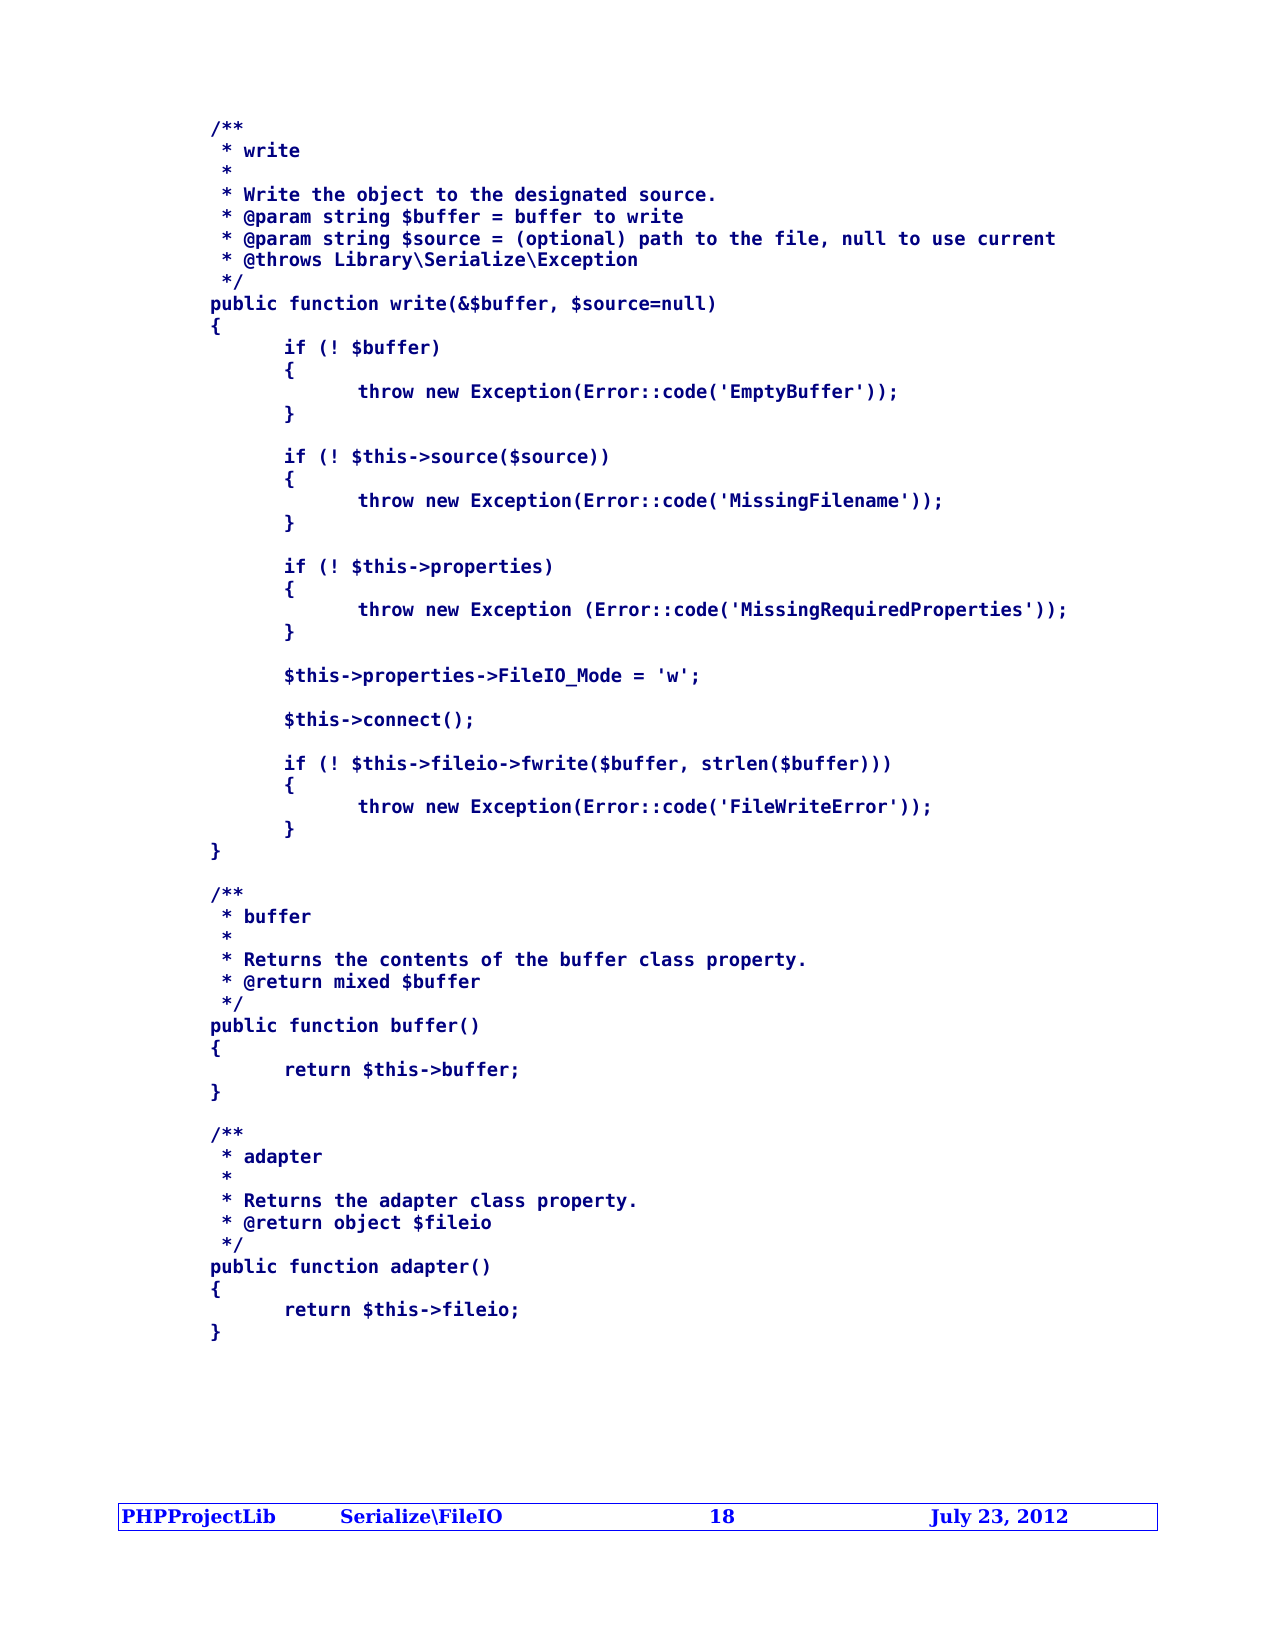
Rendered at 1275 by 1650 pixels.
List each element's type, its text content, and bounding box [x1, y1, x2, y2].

list throw new Exception(Error::code('FileWriteError')); [136, 796, 1157, 818]
list /** [136, 118, 1157, 140]
list public function write(&$buffer, $source=null) [136, 293, 1157, 315]
list public function adapter() [136, 1256, 1157, 1277]
list $this->properties->FileIO_Mode = 'w'; [136, 665, 1157, 687]
list * buffer [136, 906, 1157, 927]
list * @return mixed $buffer [136, 971, 1157, 993]
list * Returns the adapter class property. [136, 1190, 1157, 1212]
list } [136, 840, 1157, 862]
list throw new Exception(Error::code('MissingFilename')); [136, 490, 1157, 512]
list } [136, 818, 1157, 840]
list } [136, 512, 1157, 534]
list if (! $this->source($source)) [136, 446, 1157, 468]
list { [136, 468, 1157, 490]
list * [136, 927, 1157, 949]
list if (! $this->fileio->fwrite($buffer, strlen($buffer))) [136, 752, 1157, 774]
list * Write the object to the designated source. [136, 184, 1157, 206]
list * adapter [136, 1146, 1157, 1168]
list * Returns the contents of the buffer class property. [136, 949, 1157, 971]
list throw new Exception(Error::code('EmptyBuffer')); [136, 381, 1157, 402]
list { [136, 359, 1157, 381]
list { [136, 315, 1157, 337]
list $this->connect(); [136, 709, 1157, 731]
list { [136, 1277, 1157, 1299]
list { [136, 1037, 1157, 1059]
list * [136, 1168, 1157, 1190]
list if (! $buffer) [136, 337, 1157, 359]
list if (! $this->properties) [136, 556, 1157, 577]
list } [136, 1321, 1157, 1343]
list } [136, 402, 1157, 424]
list * [136, 162, 1157, 184]
list * @throws Library\Serialize\Exception [136, 249, 1157, 271]
list * @param string $buffer = buffer to write [136, 206, 1157, 227]
list return $this->buffer; [136, 1059, 1157, 1081]
list { [136, 577, 1157, 599]
list * @param string $source = (optional) path to the file, null to use current [136, 227, 1157, 249]
list public function buffer() [136, 1015, 1157, 1037]
list */ [136, 271, 1157, 293]
list } [136, 1081, 1157, 1102]
list throw new Exception (Error::code('MissingRequiredProperties')); [136, 599, 1157, 621]
list return $this->fileio; [136, 1299, 1157, 1321]
list * write [136, 140, 1157, 162]
list { [136, 774, 1157, 796]
list } [136, 621, 1157, 643]
list * @return object $fileio [136, 1212, 1157, 1234]
list */ [136, 1234, 1157, 1256]
list /** [136, 1124, 1157, 1146]
list /** [136, 884, 1157, 906]
list */ [136, 993, 1157, 1015]
